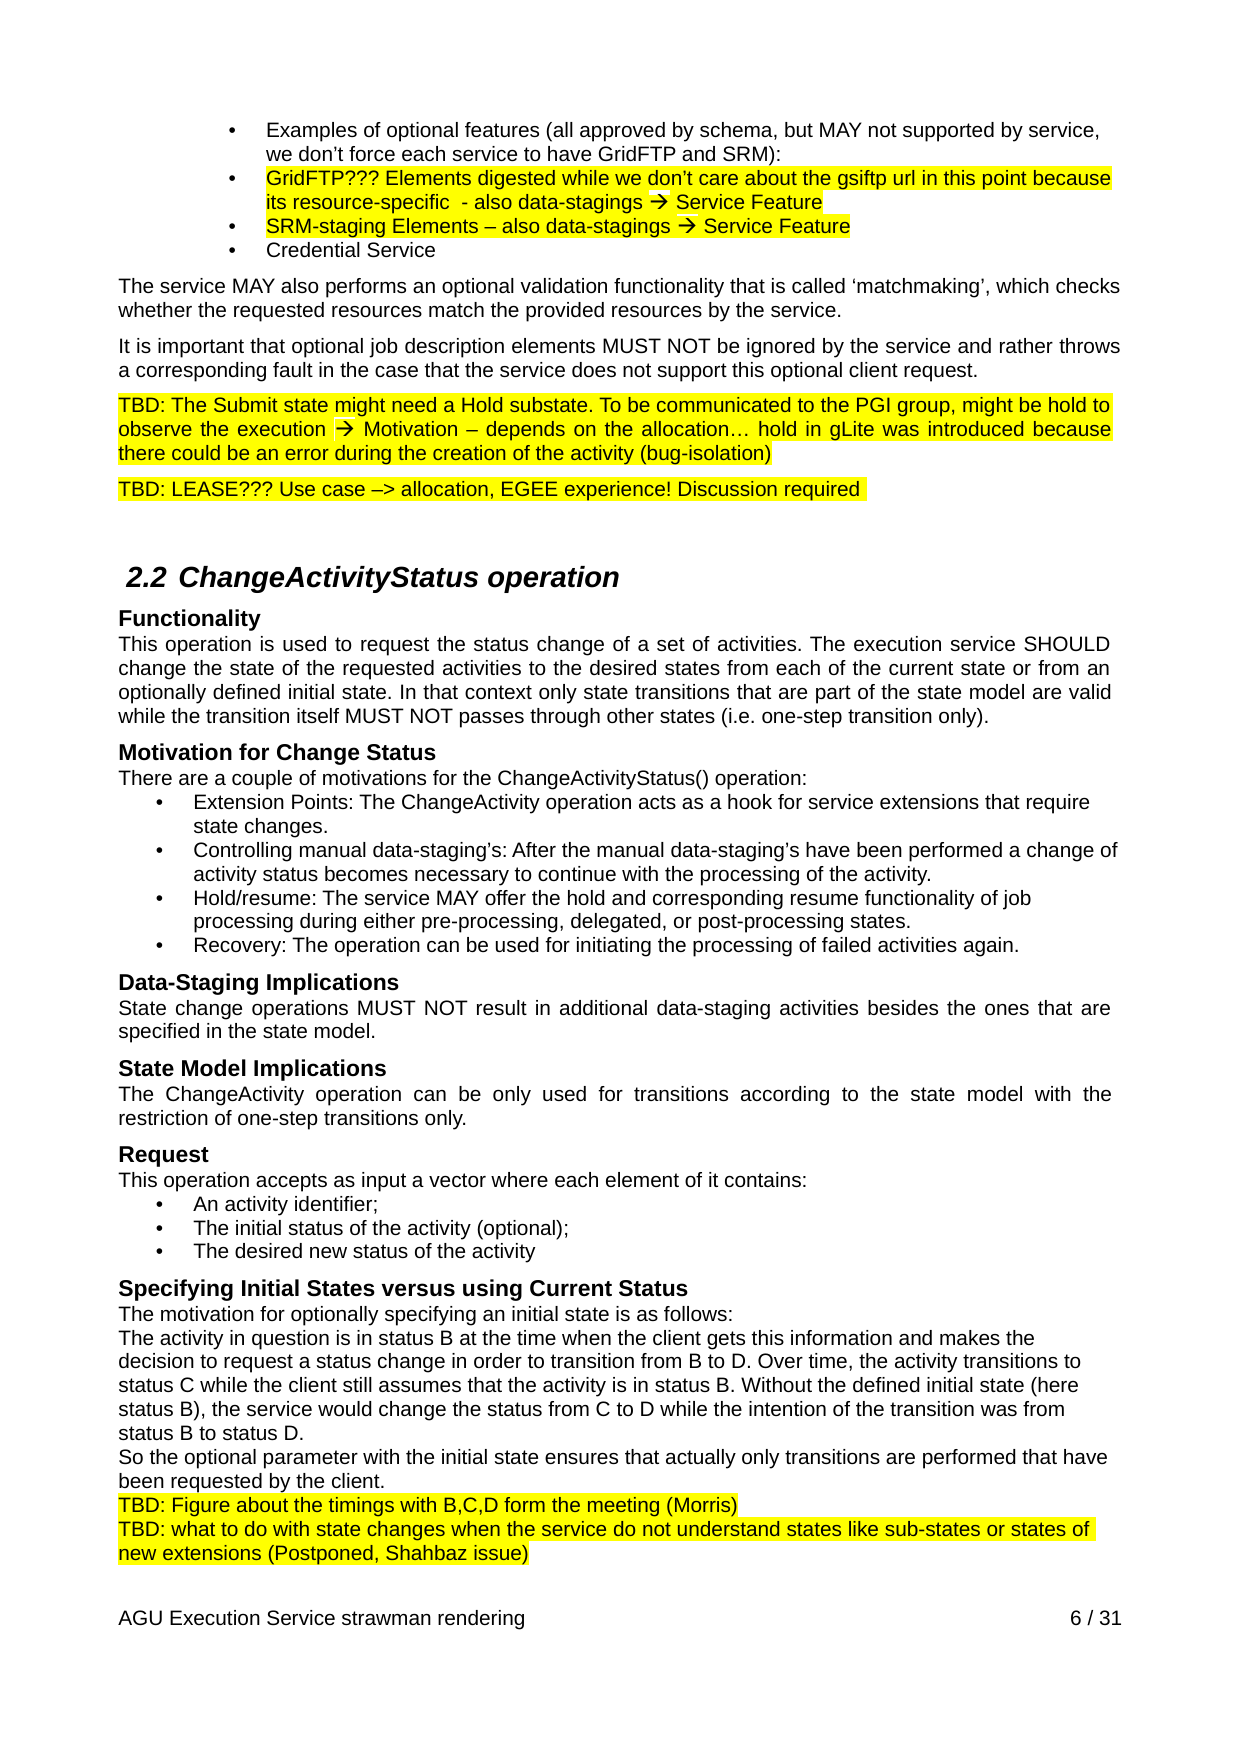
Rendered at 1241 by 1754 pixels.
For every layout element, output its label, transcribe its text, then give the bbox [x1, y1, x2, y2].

list Hold/resume: The service MAY offer the hold and corresponding resume functionality of job processing during either pre-processing, delegated, or post-processing states. [156, 885, 1122, 933]
text This operation is used to request the status change of a set of activities. The execution service SHOULD change the state of the requested activities to the desired states from each of the current state or from an optionally defined initial state. In that context only state transitions that are part of the state model are valid while the transition itself MUST NOT passes through other states (i.e. one-step transition only). [118, 632, 1113, 727]
text TBD: The Submit state might need a Hold substate. To be communicated to the PGI group, might be hold to observe the execution  Motivation – depends on the allocation… hold in gLite was introduced because there could be an error during the creation of the activity (bug-isolation) [118, 393, 1113, 465]
text Request [118, 1141, 1122, 1167]
text This operation accepts as input a vector where each element of it contains: [118, 1167, 1113, 1191]
list An activity identifier; [156, 1191, 1122, 1215]
list Recovery: The operation can be used for initiating the processing of failed activities again. [156, 933, 1122, 957]
text Motivation for Change Status [118, 739, 1122, 766]
text The activity in question is in status B at the time when the client gets this information and makes the decision to request a status change in order to transition from B to D. Over time, the activity transitions to status C while the client still assumes that the activity is in status B. Without the defined initial state (here status B), the service would change the status from C to D while the intention of the transition was from status B to status D. [118, 1325, 1113, 1445]
text State Model Implications [118, 1055, 1122, 1081]
text State change operations MUST NOT result in additional data-staging activities besides the ones that are specified in the state model. [118, 995, 1113, 1043]
text TBD: LEASE??? Use case –> allocation, EGEE experience! Discussion required [118, 477, 1113, 501]
text So the optional parameter with the initial state ensures that actually only transitions are performed that have been requested by the client. [118, 1445, 1113, 1493]
text TBD: what to do with state changes when the service do not understand states like sub-states or states of new extensions (Postponed, Shahbaz issue) [118, 1517, 1113, 1565]
text Data-Staging Implications [118, 969, 1122, 995]
text The motivation for optionally specifying an initial state is as follows: [118, 1301, 1113, 1325]
list Credential Service [228, 238, 1113, 262]
list Examples of optional features (all approved by schema, but MAY not supported by service, we don’t force each service to have GridFTP and SRM): [228, 118, 1113, 166]
text The service MAY also performs an optional validation functionality that is called ‘matchmaking’, which checks whether the requested resources match the provided resources by the service. [118, 274, 1122, 322]
text It is important that optional job description elements MUST NOT be ignored by the service and rather throws a corresponding fault in the case that the service does not support this optional client request. [118, 333, 1122, 381]
text The ChangeActivity operation can be only used for transitions according to the state model with the restriction of one-step transitions only. [118, 1081, 1113, 1129]
list Controlling manual data-staging’s: After the manual data-staging’s have been performed a change of activity status becomes necessary to continue with the processing of the activity. [156, 837, 1122, 885]
text There are a couple of motivations for the ChangeActivityStatus() operation: [118, 766, 1113, 789]
list The desired new status of the activity [156, 1239, 1122, 1263]
text Specifying Initial States versus using Current Status [118, 1275, 1122, 1301]
list GridFTP??? Elements digested while we don’t care about the gsiftp url in this point because its resource-specific - also data-stagings  Service Feature [228, 166, 1113, 214]
text Functionality [118, 605, 1122, 632]
text TBD: Figure about the timings with B,C,D form the meeting (Morris) [118, 1493, 1113, 1517]
list The initial status of the activity (optional); [156, 1215, 1122, 1239]
subtitle ChangeActivityStatus operation [118, 560, 1122, 593]
list Extension Points: The ChangeActivity operation acts as a hook for service extensions that require state changes. [156, 789, 1122, 837]
list SRM-staging Elements – also data-stagings  Service Feature [228, 214, 1113, 238]
